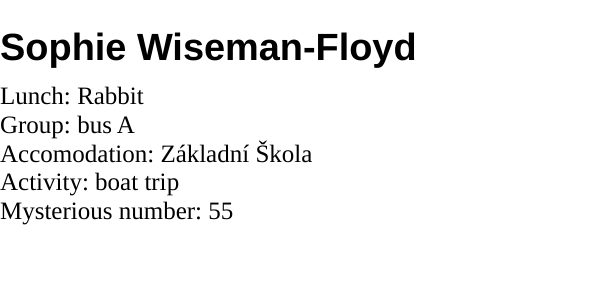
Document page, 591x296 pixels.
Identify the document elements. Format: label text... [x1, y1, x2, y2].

text Lunch: Rabbit [0, 81, 591, 110]
subtitle Sophie Wiseman-Floyd [0, 25, 591, 69]
text Group: bus A [0, 110, 591, 139]
text Mysterious number: 55 [0, 196, 591, 225]
text Activity: boat trip [0, 167, 591, 196]
text Accomodation: Základní Škola [0, 139, 591, 167]
